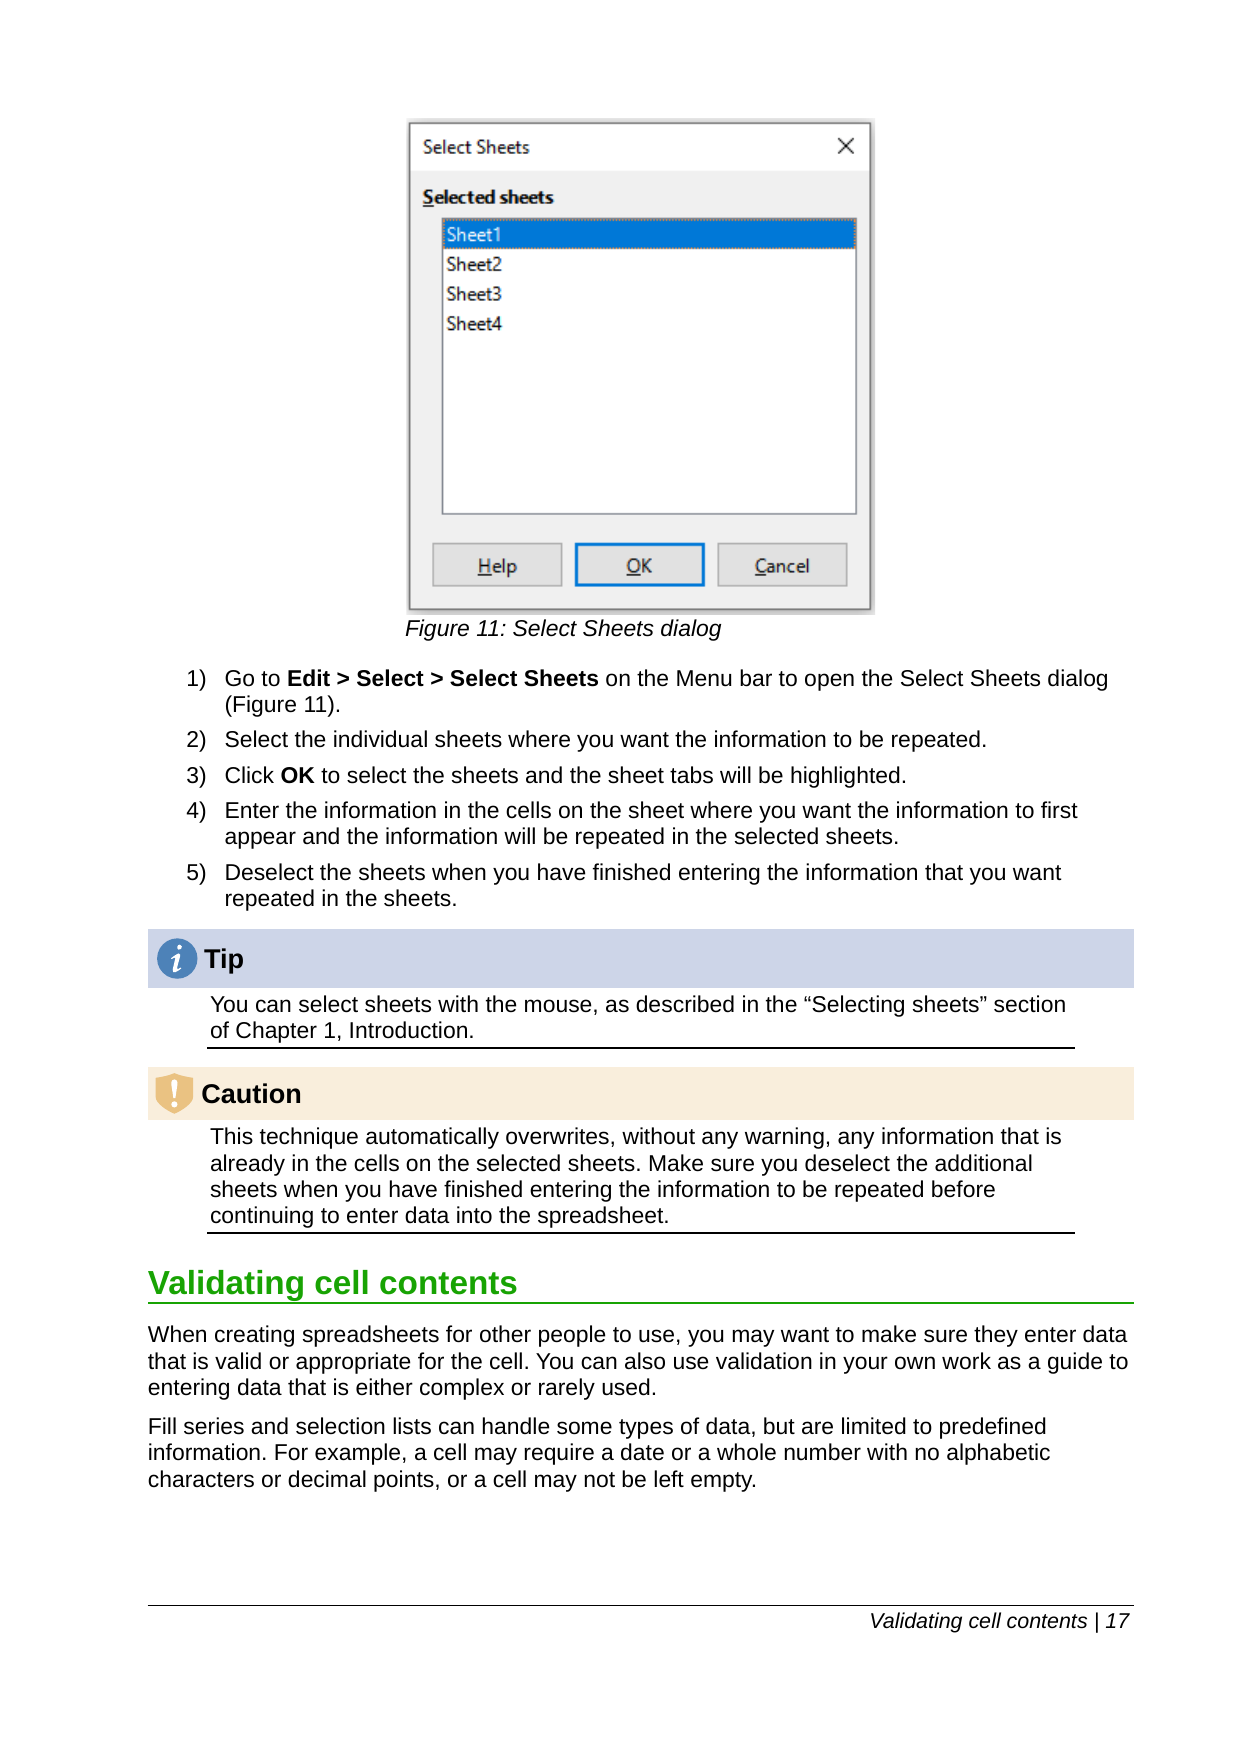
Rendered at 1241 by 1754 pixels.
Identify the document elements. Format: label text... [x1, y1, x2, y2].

text When creating spreadsheets for other people to use, you may want to make sure they enter data that is valid or appropriate for the cell. You can also use validation in your own work as a guide to entering data that is either complex or rarely used. [148, 1321, 1134, 1400]
list Deselect the sheets when you have finished entering the information that you want repeated in the sheets. [207, 858, 1134, 911]
list Click OK to select the sheets and the sheet tabs will be highlighted. [207, 762, 1134, 788]
list Enter the information in the cells on the sheet where you want the information to first appear and the information will be repeated in the selected sheets. [207, 797, 1134, 849]
list Select the individual sheets where you want the information to be repeated. [207, 726, 1134, 753]
picture [406, 118, 876, 615]
text Figure 11: Select Sheets dialog [405, 118, 877, 641]
subtitle Validating cell contents [148, 1263, 1134, 1302]
text This technique automatically overwrites, without any warning, any information that is already in the cells on the selected sheets. Make sure you deselect the additional sheets when you have finished entering the information to be repeated before continuing to enter data into the spreadsheet. [207, 1120, 1075, 1232]
subtitle Tip [148, 929, 1134, 988]
list Go to Edit > Select > Select Sheets on the Menu bar to open the Select Sheets dialog (Figure 11). [207, 665, 1134, 718]
text You can select sheets with the mouse, as described in the “Selecting sheets” section of Chapter 1, Introduction. [207, 988, 1075, 1047]
text Fill series and selection lists can handle some types of data, but are limited to predefined information. For example, a cell may require a date or a whole number with no alphabetic characters or decimal points, or a cell may not be left empty. [148, 1413, 1134, 1492]
subtitle Caution [148, 1067, 1134, 1120]
